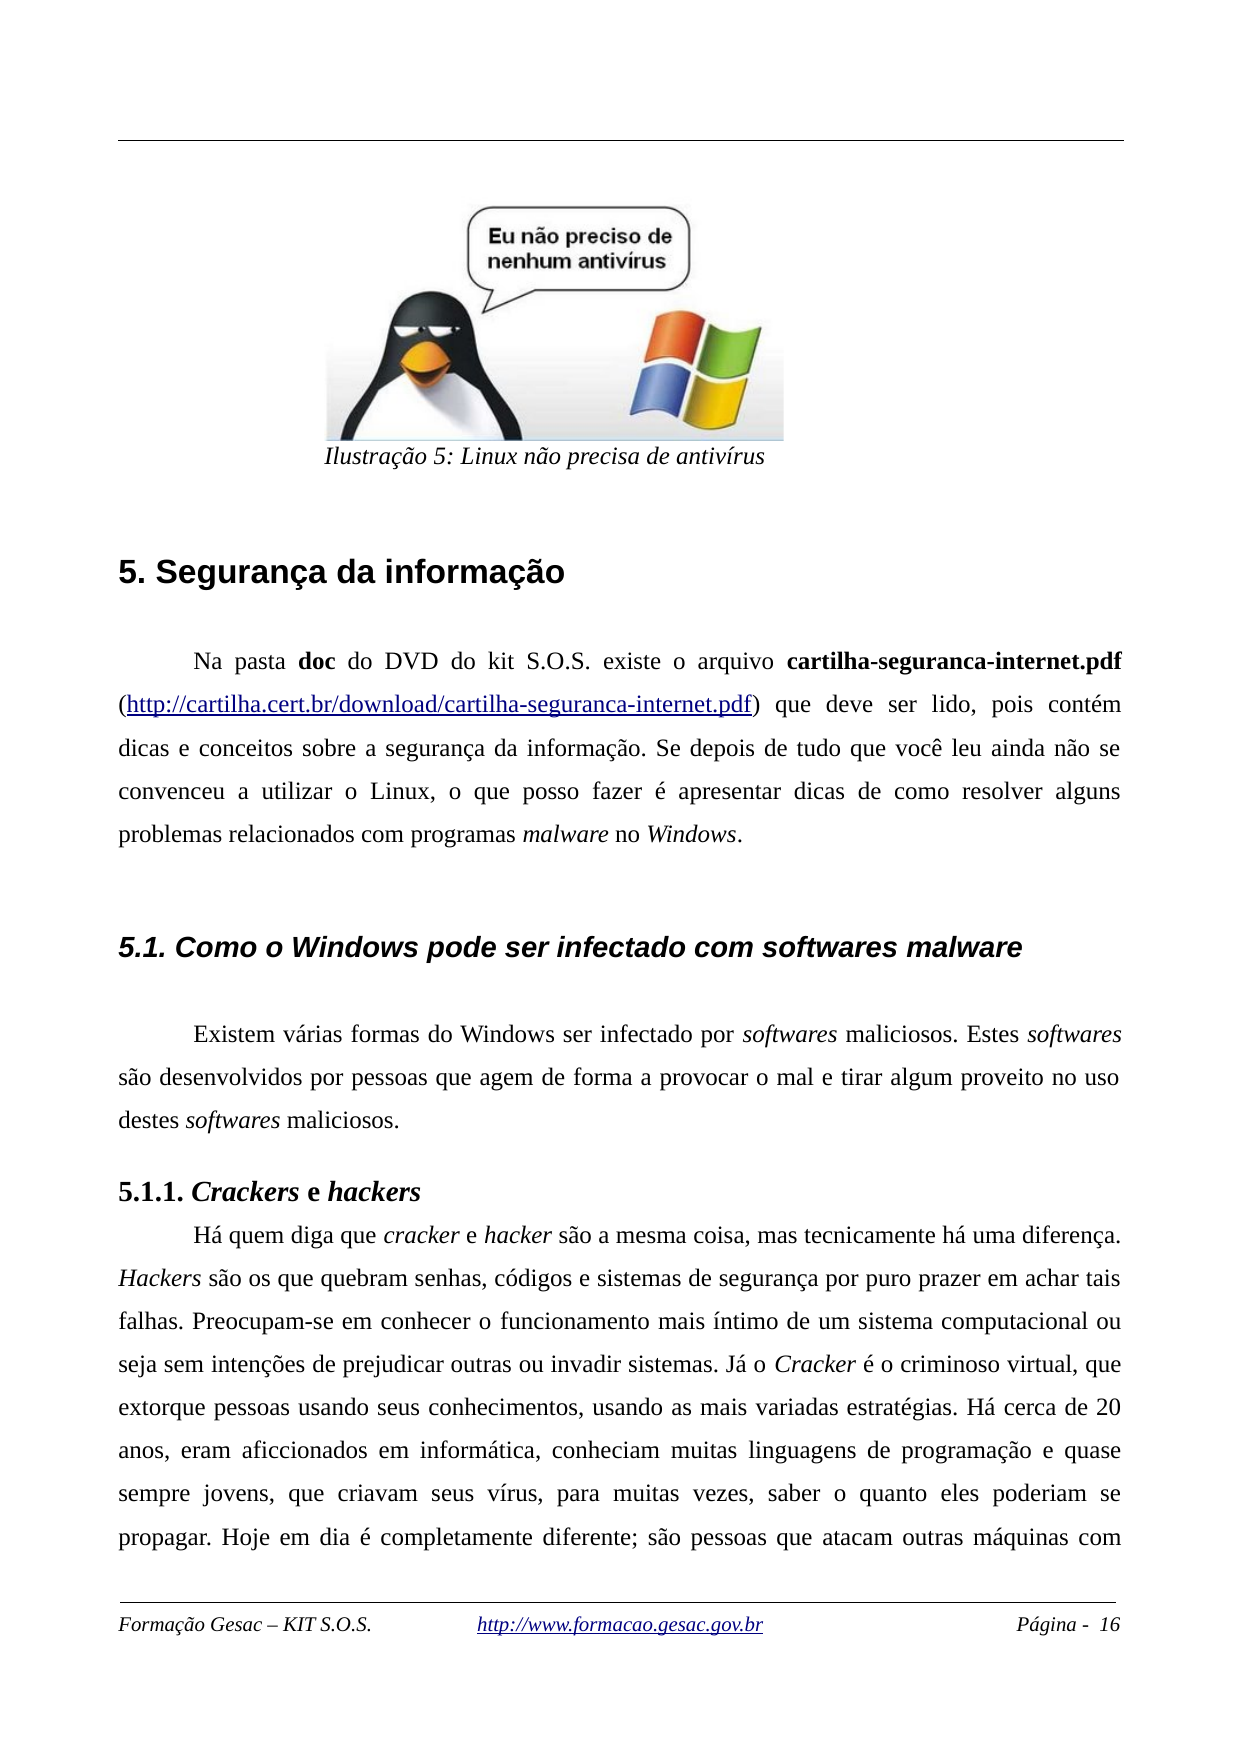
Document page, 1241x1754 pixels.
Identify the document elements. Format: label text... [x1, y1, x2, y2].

subtitle 5. Segurança da informação [118, 552, 1122, 591]
text Há quem diga que cracker e hacker são a mesma coisa, mas tecnicamente há uma diferença. Hackers são os que quebram senhas, códigos e sistemas de segurança por puro prazer em achar tais falhas. Preocupam-se em conhecer o funcionamento mais íntimo de um sistema computacional ou seja sem intenções de prejudicar outras ou invadir sistemas. Já o Cracker é o criminoso virtual, que extorque pessoas usando seus conhecimentos, usando as mais variadas estratégias. Há cerca de 20 anos, eram aficcionados em informática, conheciam muitas linguagens de programação e quase sempre jovens, que criavam seus vírus, para muitas vezes, saber o quanto eles poderiam se propagar. Hoje em dia é completamente diferente; são pessoas que atacam outras máquinas com [118, 1220, 1122, 1550]
picture [324, 196, 784, 441]
text Existem várias formas do Windows ser infectado por softwares maliciosos. Estes softwares são desenvolvidos por pessoas que agem de forma a provocar o mal e tirar algum proveito no uso destes softwares maliciosos. [118, 1019, 1122, 1134]
text Na pasta doc do DVD do kit S.O.S. existe o arquivo cartilha-seguranca-internet.pdf (http://cartilha.cert.br/download/cartilha-seguranca-internet.pdf) que deve ser lido, pois contém dicas e conceitos sobre a segurança da informação. Se depois de tudo que você leu ainda não se convenceu a utilizar o Linux, o que posso fazer é apresentar dicas de como resolver alguns problemas relacionados com programas malware no Windows. [118, 646, 1122, 848]
subtitle 5.1. Como o Windows pode ser infectado com softwares malware [118, 930, 1122, 964]
subtitle 5.1.1. Crackers e hackers [118, 1174, 1122, 1207]
text Ilustração 5: Linux não precisa de antivírus [324, 441, 783, 470]
